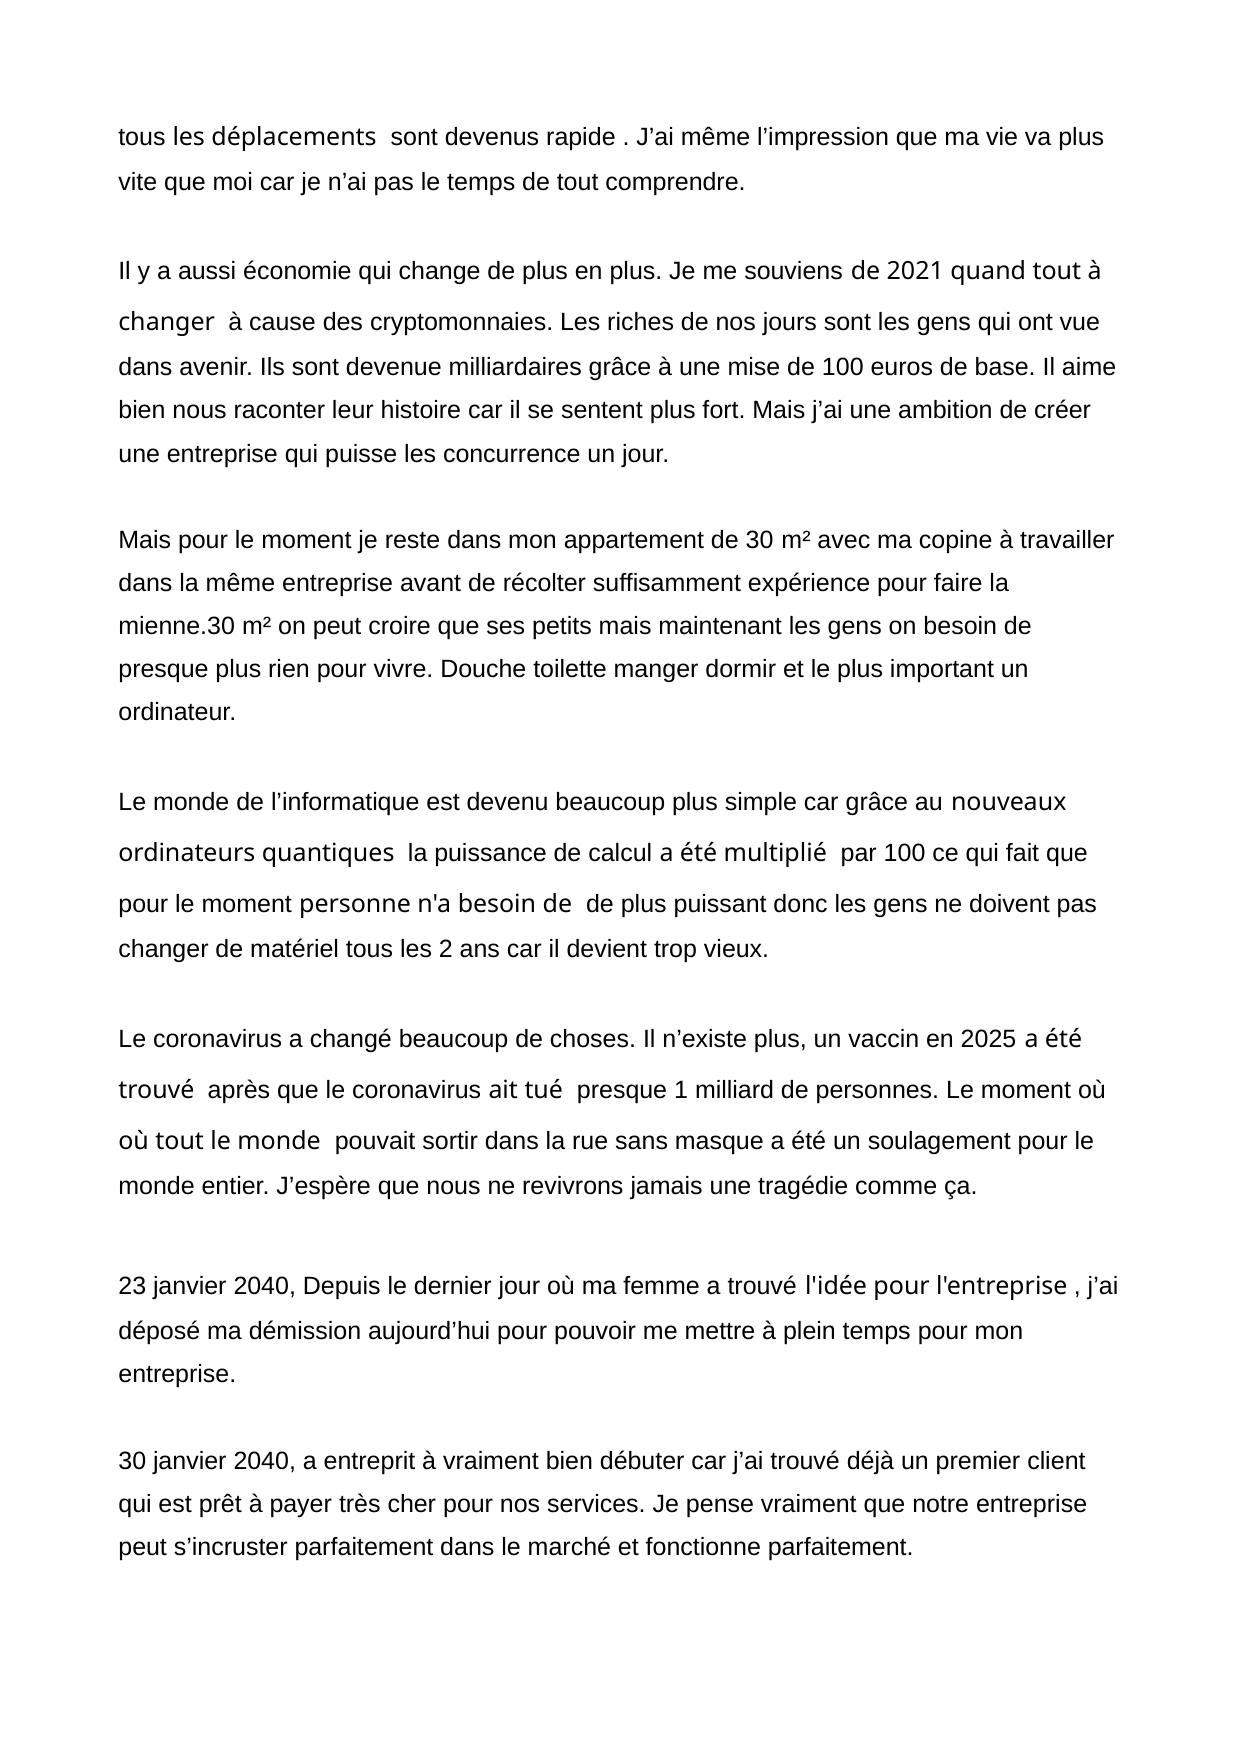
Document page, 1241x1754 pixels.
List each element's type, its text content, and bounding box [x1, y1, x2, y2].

text Il y a aussi économie qui change de plus en plus. Je me souviens de 2021 quand tout à changer à cause des cryptomonnaies. Les riches de nos jours sont les gens qui ont vue dans avenir. Ils sont devenue milliardaires grâce à une mise de 100 euros de base. Il aime bien nous raconter leur histoire car il se sentent plus fort. Mais j’ai une ambition de créer une entreprise qui puisse les concurrence un jour. [118, 253, 1122, 467]
text 30 janvier 2040, a entreprit à vraiment bien débuter car j’ai trouvé déjà un premier client qui est prêt à payer très cher pour nos services. Je pense vraiment que notre entreprise peut s’incruster parfaitement dans le marché et fonctionne parfaitement. [118, 1446, 1122, 1561]
text Le monde de l’informatique est devenu beaucoup plus simple car grâce au nouveaux ordinateurs quantiques la puissance de calcul a été multiplié par 100 ce qui fait que pour le moment personne n'a besoin de de plus puissant donc les gens ne doivent pas changer de matériel tous les 2 ans car il devient trop vieux. [118, 783, 1122, 963]
text Mais pour le moment je reste dans mon appartement de 30 m² avec ma copine à travailler dans la même entreprise avant de récolter suffisamment expérience pour faire la mienne.30 m² on peut croire que ses petits mais maintenant les gens on besoin de presque plus rien pour vivre. Douche toilette manger dormir et le plus important un ordinateur. [118, 525, 1122, 726]
text 23 janvier 2040, Depuis le dernier jour où ma femme a trouvé l'idée pour l'entreprise , j’ai déposé ma démission aujourd’hui pour pouvoir me mettre à plein temps pour mon entreprise. [118, 1268, 1122, 1388]
text Le coronavirus a changé beaucoup de choses. Il n’existe plus, un vaccin en 2025 a été trouvé après que le coronavirus ait tué presque 1 milliard de personnes. Le moment où où tout le monde pouvait sortir dans la rue sans masque a été un soulagement pour le monde entier. J’espère que nous ne revivrons jamais une tragédie comme ça. [118, 1020, 1122, 1199]
text tous les déplacements sont devenus rapide . J’ai même l’impression que ma vie va plus vite que moi car je n’ai pas le temps de tout comprendre. [118, 118, 1122, 195]
